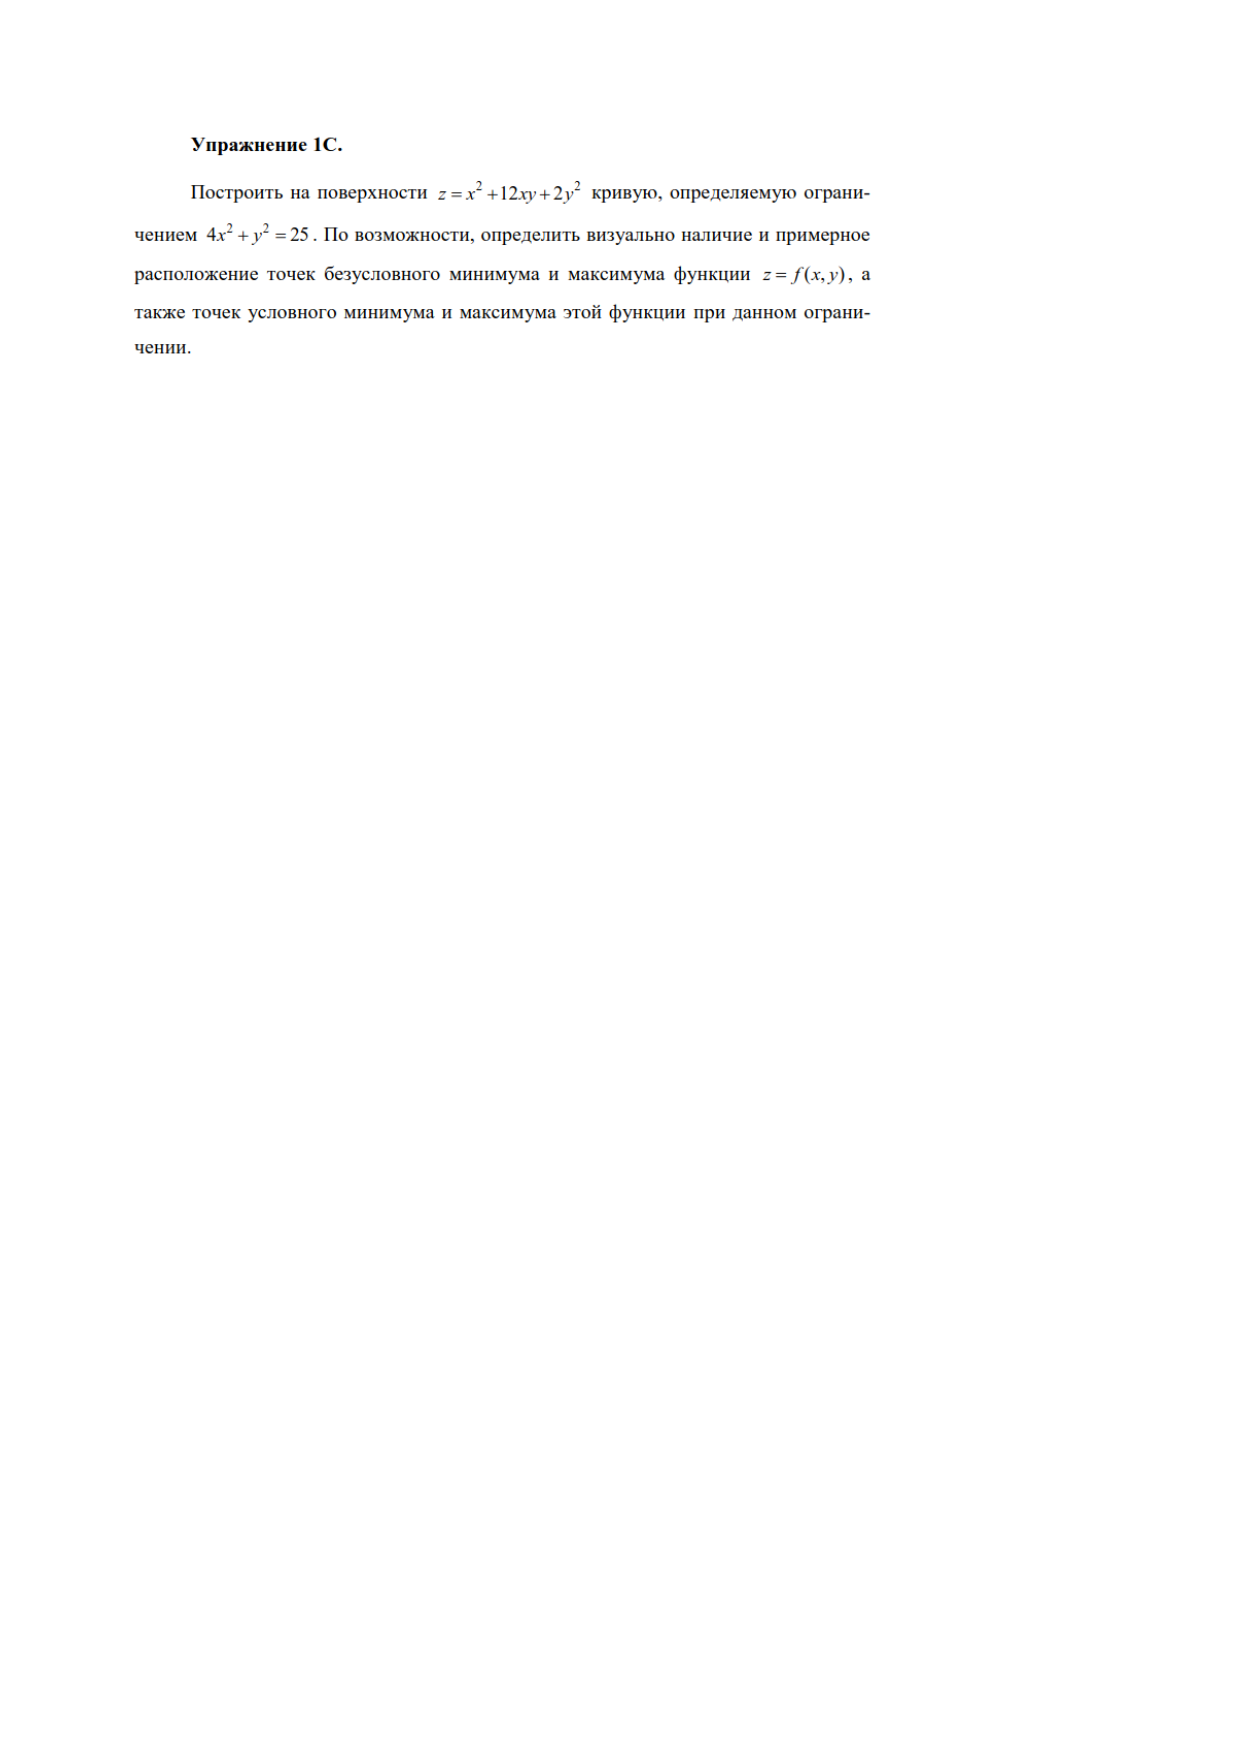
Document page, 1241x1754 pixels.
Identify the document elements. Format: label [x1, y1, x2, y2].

picture [121, 118, 889, 371]
